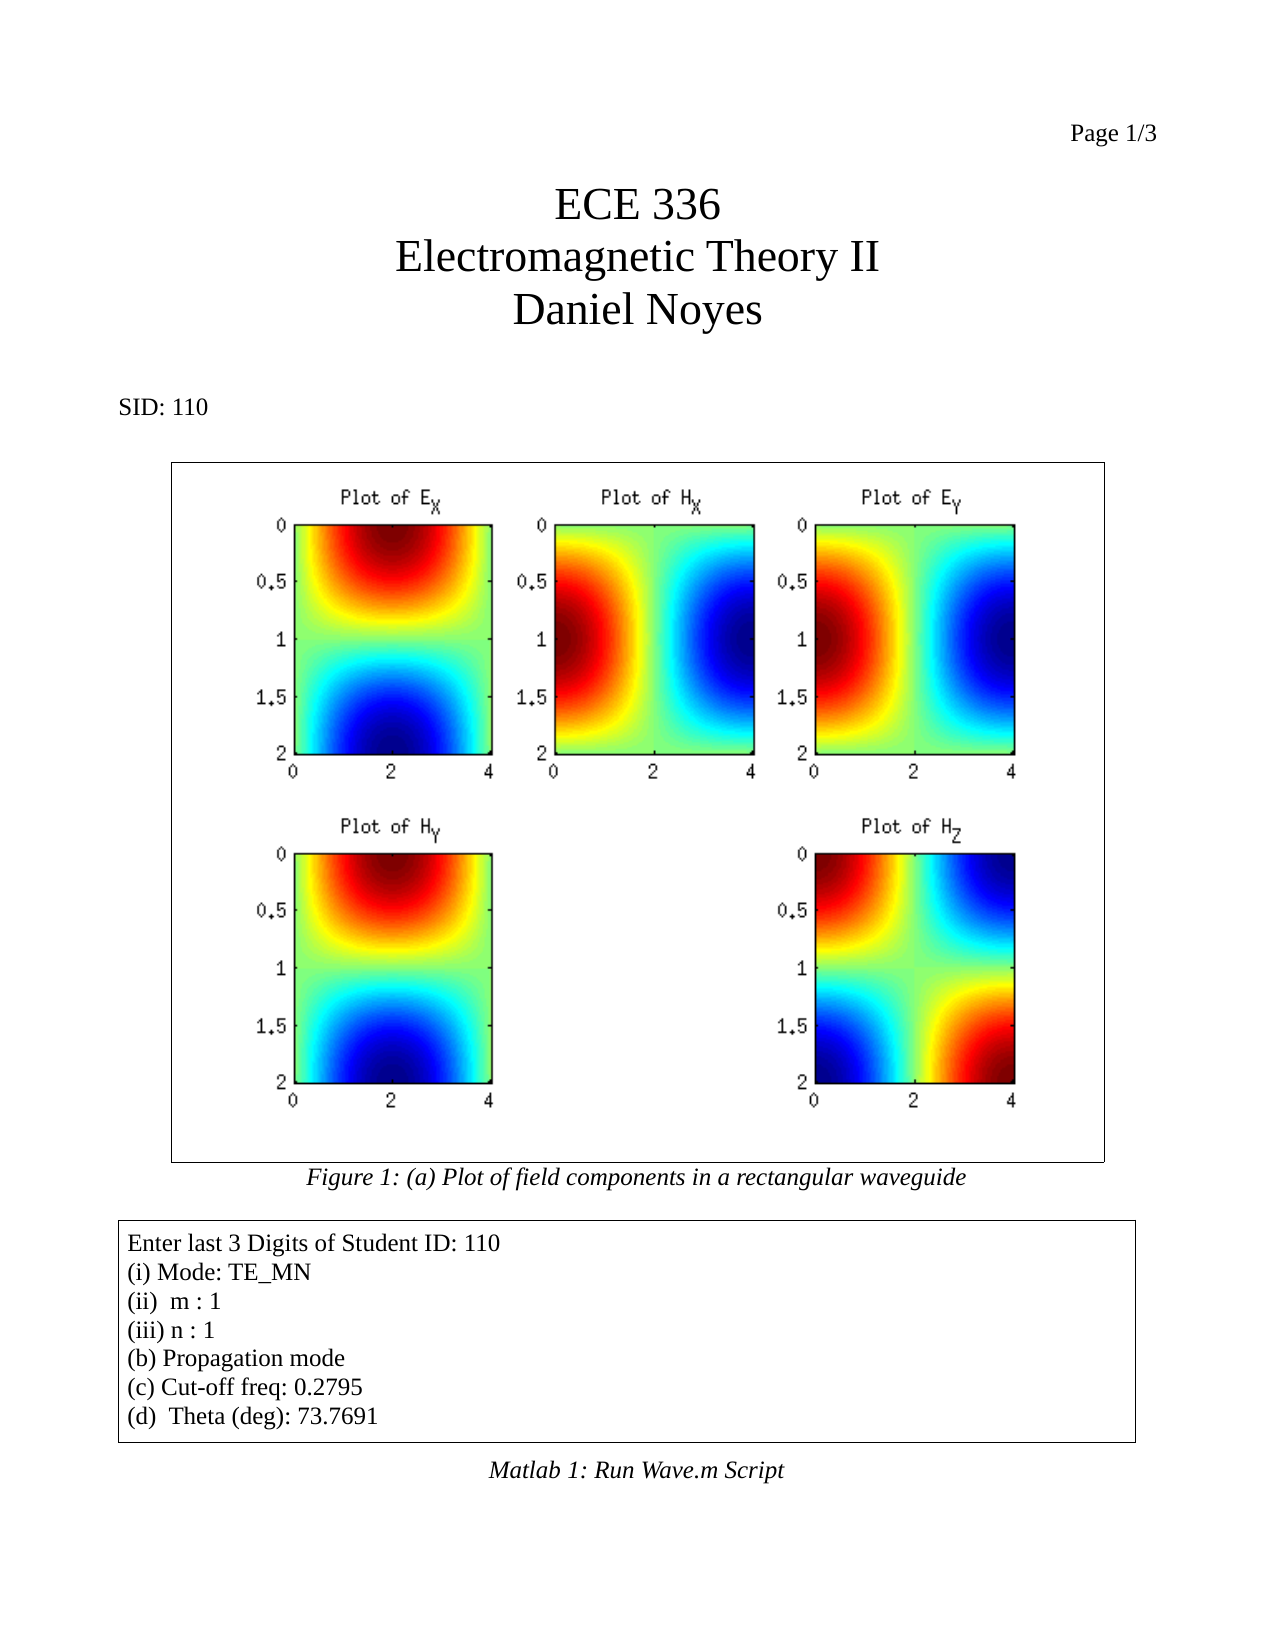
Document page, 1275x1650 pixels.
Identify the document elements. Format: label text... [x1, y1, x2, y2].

text Figure 1: (a) Plot of field components in a rectangular waveguide [171, 1163, 1104, 1191]
text Enter last 3 Digits of Student ID: 110 [127, 1228, 1126, 1257]
text Daniel Noyes [118, 282, 1157, 334]
text (i) Mode: TE_MN [127, 1257, 1126, 1286]
picture [173, 465, 1102, 1159]
text [172, 463, 1104, 1162]
text ECE 336 [118, 176, 1157, 229]
text Matlab 1: Run Wave.m Script [118, 1455, 1157, 1484]
text (ii) m : 1 [127, 1286, 1126, 1315]
text (c) Cut-off freq: 0.2795 [127, 1372, 1126, 1401]
text SID: 110 [118, 392, 1157, 449]
text (b) Propagation mode [127, 1343, 1126, 1372]
text (d) Theta (deg): 73.7691 [127, 1401, 1126, 1430]
text Electromagnetic Theory II [118, 229, 1157, 282]
text (iii) n : 1 [127, 1315, 1126, 1343]
